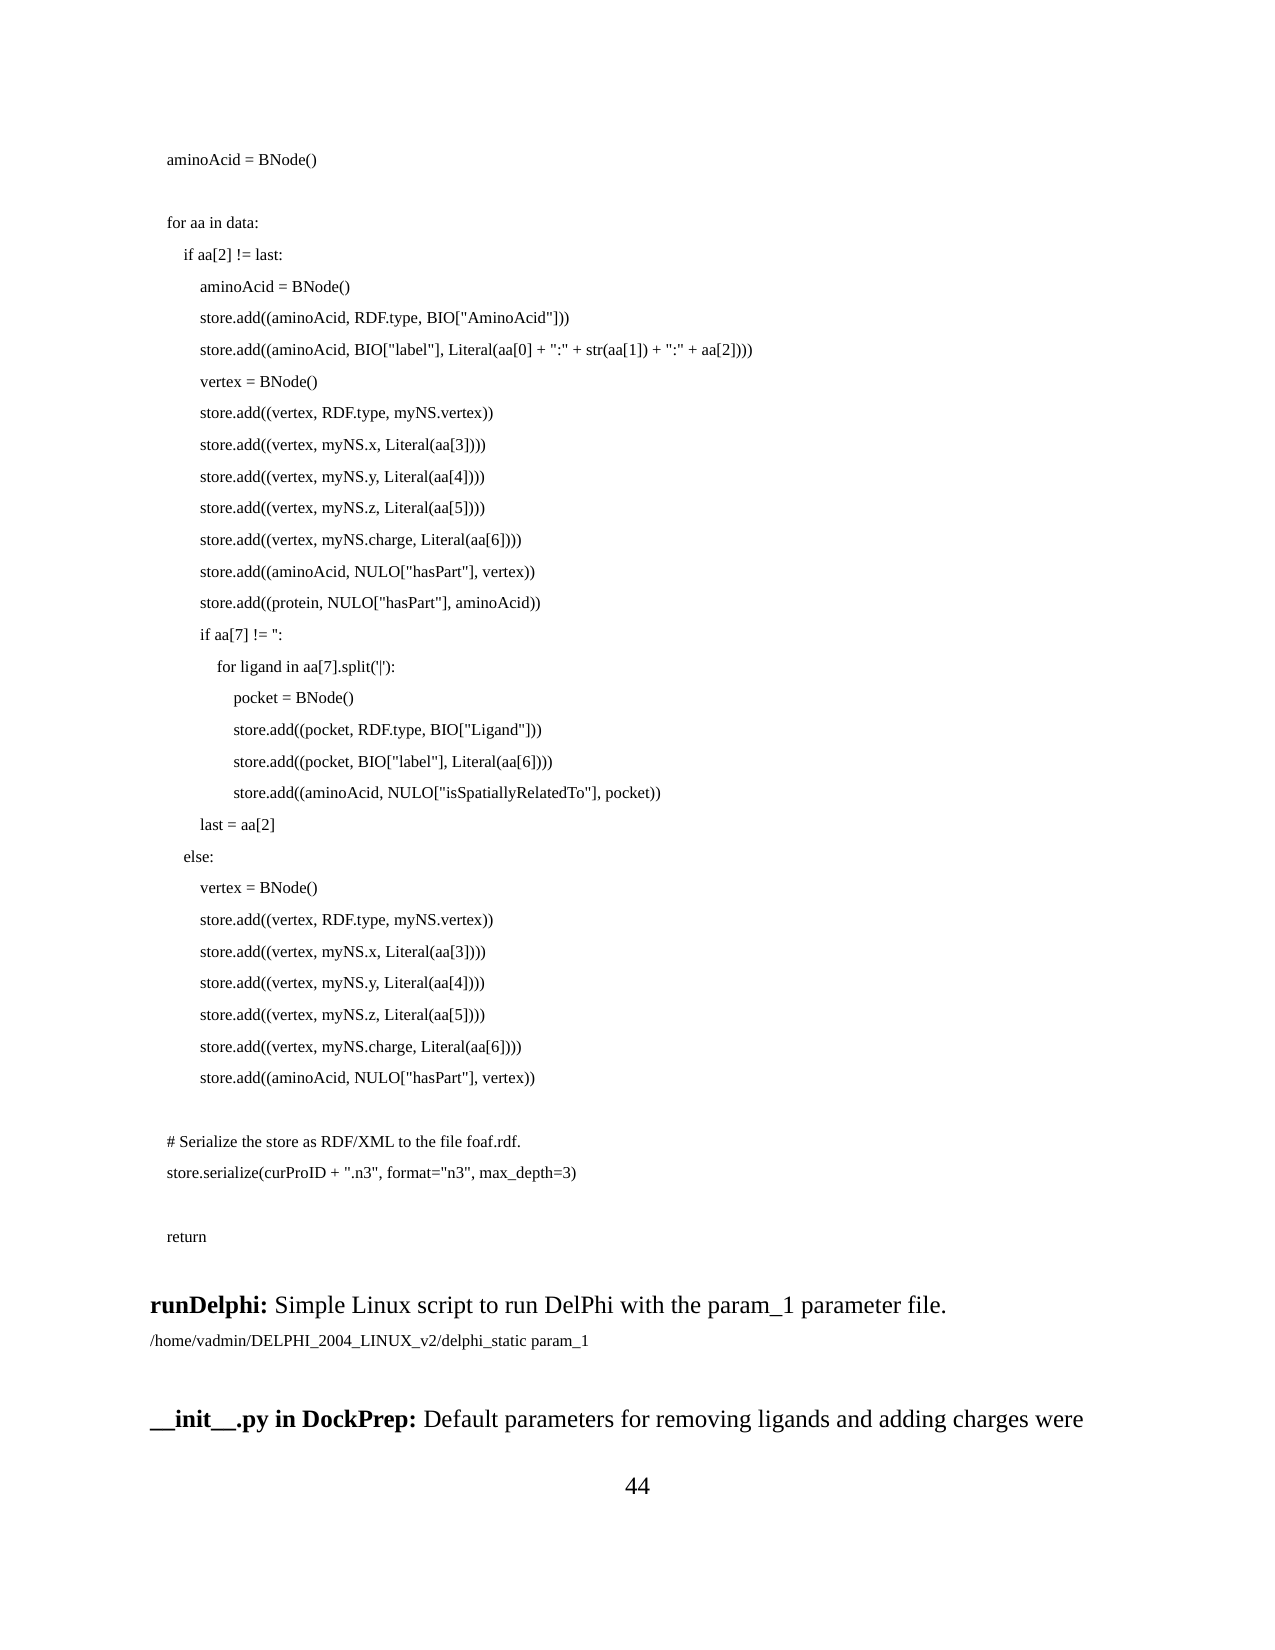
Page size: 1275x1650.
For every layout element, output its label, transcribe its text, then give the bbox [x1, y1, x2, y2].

text vertex = BNode() [150, 372, 1125, 391]
text else: [150, 847, 1125, 866]
text if aa[7] != '': [150, 625, 1125, 644]
text pocket = BNode() [150, 688, 1125, 707]
text return [150, 1227, 1125, 1246]
text store.serialize(curProID + ".n3", format="n3", max_depth=3) [150, 1163, 1125, 1182]
text store.add((vertex, RDF.type, myNS.vertex)) [150, 403, 1125, 422]
text /home/vadmin/DELPHI_2004_LINUX_v2/delphi_static param_1 [150, 1331, 1125, 1350]
text # Serialize the store as RDF/XML to the file foaf.rdf. [150, 1132, 1125, 1151]
text if aa[2] != last: [150, 245, 1125, 264]
text store.add((aminoAcid, BIO["label"], Literal(aa[0] + ":" + str(aa[1]) + ":" + aa[2]))) [150, 340, 1125, 359]
text store.add((protein, NULO["hasPart"], aminoAcid)) [150, 593, 1125, 612]
text store.add((vertex, RDF.type, myNS.vertex)) [150, 910, 1125, 929]
text for ligand in aa[7].split('|'): [150, 657, 1125, 676]
text store.add((pocket, RDF.type, BIO["Ligand"])) [150, 720, 1125, 739]
text store.add((pocket, BIO["label"], Literal(aa[6]))) [150, 752, 1125, 771]
text for aa in data: [150, 213, 1125, 232]
text store.add((aminoAcid, RDF.type, BIO["AminoAcid"])) [150, 308, 1125, 327]
text last = aa[2] [150, 815, 1125, 834]
text store.add((vertex, myNS.x, Literal(aa[3]))) [150, 942, 1125, 961]
text vertex = BNode() [150, 878, 1125, 897]
text store.add((aminoAcid, NULO["hasPart"], vertex)) [150, 562, 1125, 581]
text store.add((vertex, myNS.charge, Literal(aa[6]))) [150, 530, 1125, 549]
text store.add((vertex, myNS.x, Literal(aa[3]))) [150, 435, 1125, 454]
text store.add((vertex, myNS.z, Literal(aa[5]))) [150, 498, 1125, 517]
text store.add((vertex, myNS.y, Literal(aa[4]))) [150, 973, 1125, 992]
text store.add((vertex, myNS.y, Literal(aa[4]))) [150, 467, 1125, 486]
text aminoAcid = BNode() [150, 277, 1125, 296]
text store.add((vertex, myNS.charge, Literal(aa[6]))) [150, 1037, 1125, 1056]
text __init__.py in DockPrep: Default parameters for removing ligands and adding charges were [150, 1404, 1125, 1433]
text runDelphi: Simple Linux script to run DelPhi with the param_1 parameter file. [150, 1290, 1125, 1319]
text store.add((vertex, myNS.z, Literal(aa[5]))) [150, 1005, 1125, 1024]
text aminoAcid = BNode() [150, 150, 1125, 169]
text store.add((aminoAcid, NULO["isSpatiallyRelatedTo"], pocket)) [150, 783, 1125, 802]
text store.add((aminoAcid, NULO["hasPart"], vertex)) [150, 1068, 1125, 1087]
